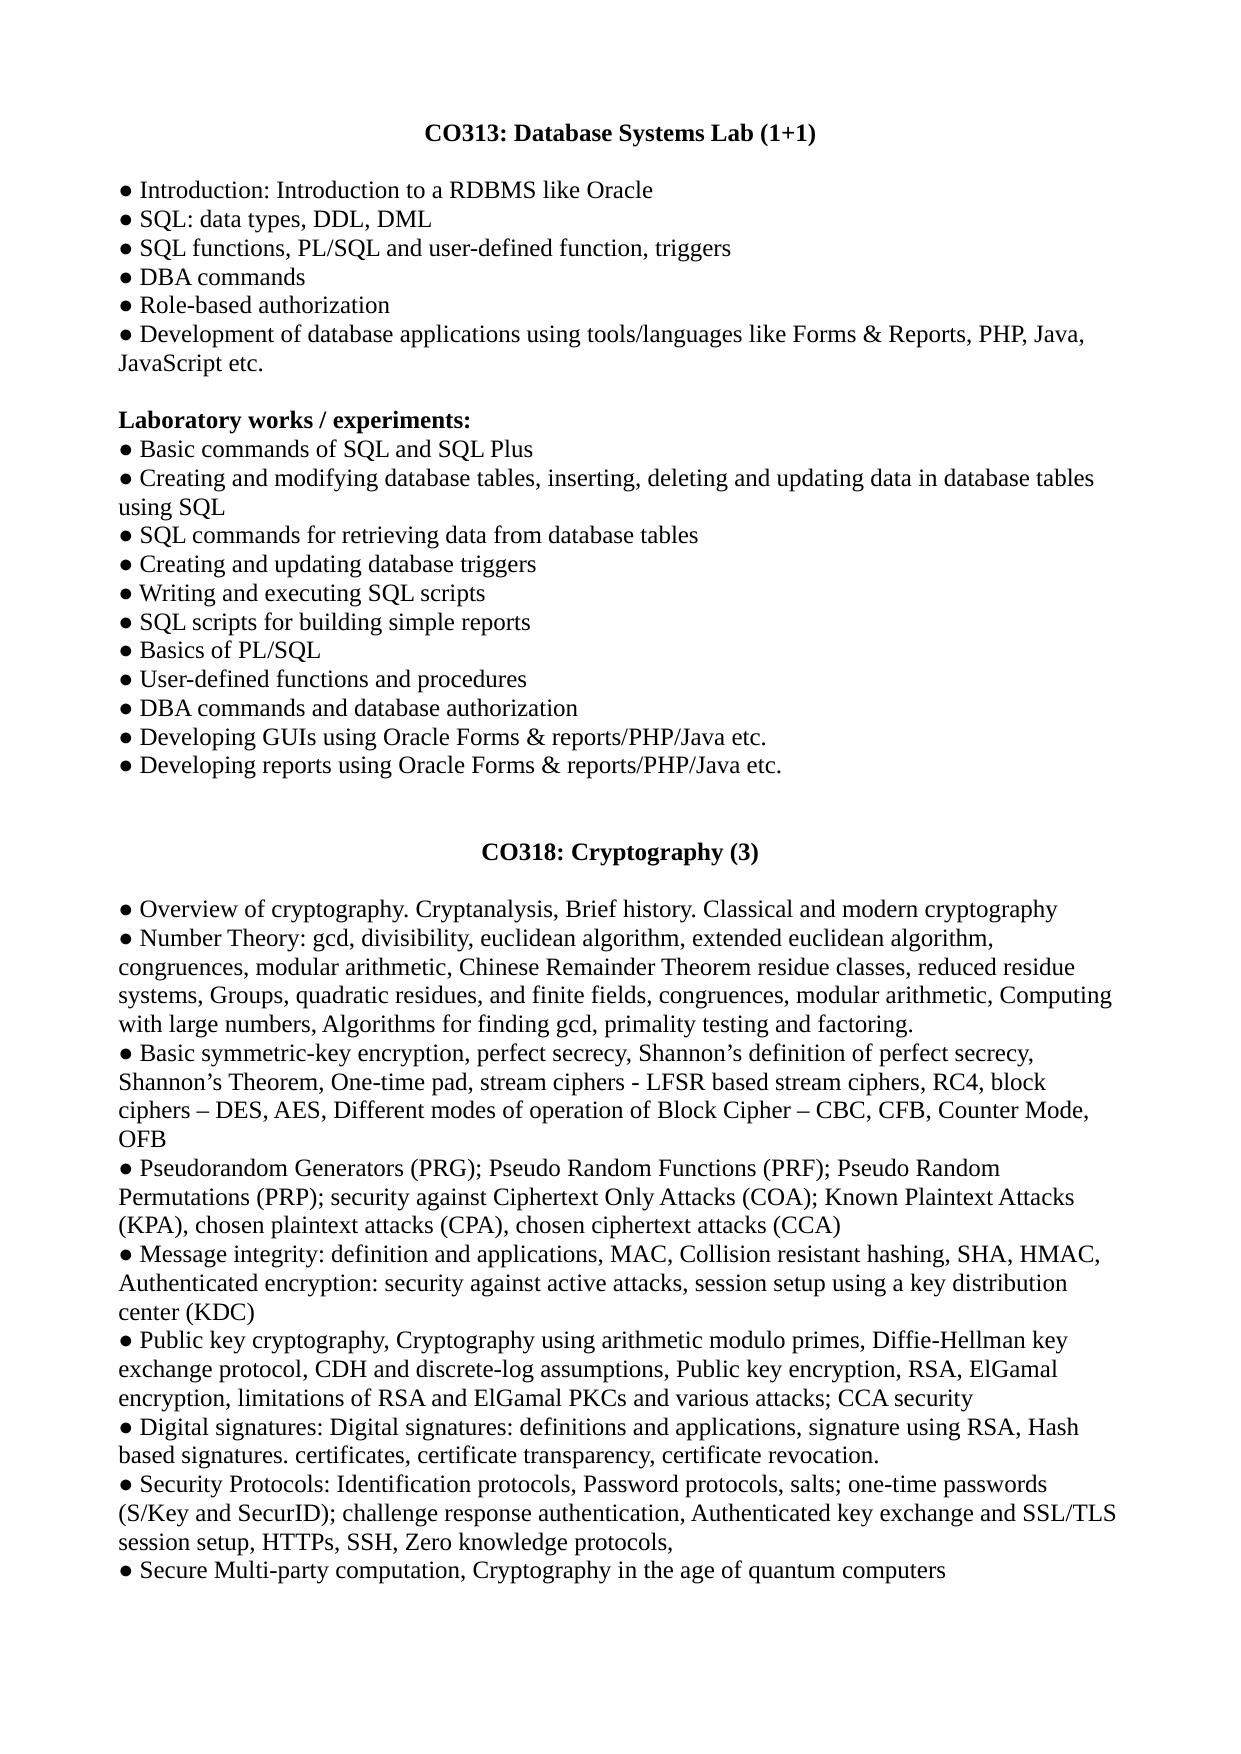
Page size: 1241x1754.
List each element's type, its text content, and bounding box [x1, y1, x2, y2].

text ● Creating and updating database triggers [118, 549, 1122, 578]
text ● Security Protocols: Identification protocols, Password protocols, salts; one-time passwords (S/Key and SecurID); challenge response authentication, Authenticated key exchange and SSL/TLS session setup, HTTPs, SSH, Zero knowledge protocols, [118, 1469, 1122, 1556]
text ● Creating and modifying database tables, inserting, deleting and updating data in database tables using SQL [118, 463, 1122, 521]
text ● User-defined functions and procedures [118, 664, 1122, 693]
text ● Message integrity: definition and applications, MAC, Collision resistant hashing, SHA, HMAC, Authenticated encryption: security against active attacks, session setup using a key distribution center (KDC) [118, 1239, 1122, 1326]
text ● Development of database applications using tools/languages like Forms & Reports, PHP, Java, JavaScript etc. [118, 319, 1122, 377]
text ● Pseudorandom Generators (PRG); Pseudo Random Functions (PRF); Pseudo Random Permutations (PRP); security against Ciphertext Only Attacks (COA); Known Plaintext Attacks (KPA), chosen plaintext attacks (CPA), chosen ciphertext attacks (CCA) [118, 1153, 1122, 1239]
text ● Basics of PL/SQL [118, 636, 1122, 664]
text ● Basic symmetric-key encryption, perfect secrecy, Shannon’s definition of perfect secrecy, Shannon’s Theorem, One-time pad, stream ciphers - LFSR based stream ciphers, RC4, block ciphers – DES, AES, Different modes of operation of Block Cipher – CBC, CFB, Counter Mode, OFB [118, 1038, 1122, 1153]
text ● Basic commands of SQL and SQL Plus [118, 434, 1122, 463]
text Laboratory works / experiments: [118, 406, 1122, 434]
text ● Role-based authorization [118, 291, 1122, 319]
text ● Developing GUIs using Oracle Forms & reports/PHP/Java etc. [118, 722, 1122, 751]
text ● Digital signatures: Digital signatures: definitions and applications, signature using RSA, Hash based signatures. certificates, certificate transparency, certificate revocation. [118, 1412, 1122, 1469]
text ● SQL commands for retrieving data from database tables [118, 521, 1122, 549]
text ● Secure Multi-party computation, Cryptography in the age of quantum computers [118, 1556, 1122, 1584]
text ● DBA commands and database authorization [118, 693, 1122, 722]
text ● Developing reports using Oracle Forms & reports/PHP/Java etc. [118, 751, 1122, 779]
text ● SQL scripts for building simple reports [118, 607, 1122, 636]
text ● SQL: data types, DDL, DML [118, 204, 1122, 233]
text ● Introduction: Introduction to a RDBMS like Oracle [118, 176, 1122, 204]
text CO313: Database Systems Lab (1+1) [118, 118, 1122, 147]
text ● Overview of cryptography. Cryptanalysis, Brief history. Classical and modern cryptography [118, 894, 1122, 923]
text CO318: Cryptography (3) [118, 837, 1122, 866]
text ● Number Theory: gcd, divisibility, euclidean algorithm, extended euclidean algorithm, congruences, modular arithmetic, Chinese Remainder Theorem residue classes, reduced residue systems, Groups, quadratic residues, and finite fields, congruences, modular arithmetic, Computing with large numbers, Algorithms for finding gcd, primality testing and factoring. [118, 923, 1122, 1038]
text ● SQL functions, PL/SQL and user-defined function, triggers [118, 233, 1122, 262]
text ● DBA commands [118, 262, 1122, 291]
text ● Writing and executing SQL scripts [118, 578, 1122, 607]
text ● Public key cryptography, Cryptography using arithmetic modulo primes, Diffie-Hellman key exchange protocol, CDH and discrete-log assumptions, Public key encryption, RSA, ElGamal encryption, limitations of RSA and ElGamal PKCs and various attacks; CCA security [118, 1326, 1122, 1412]
